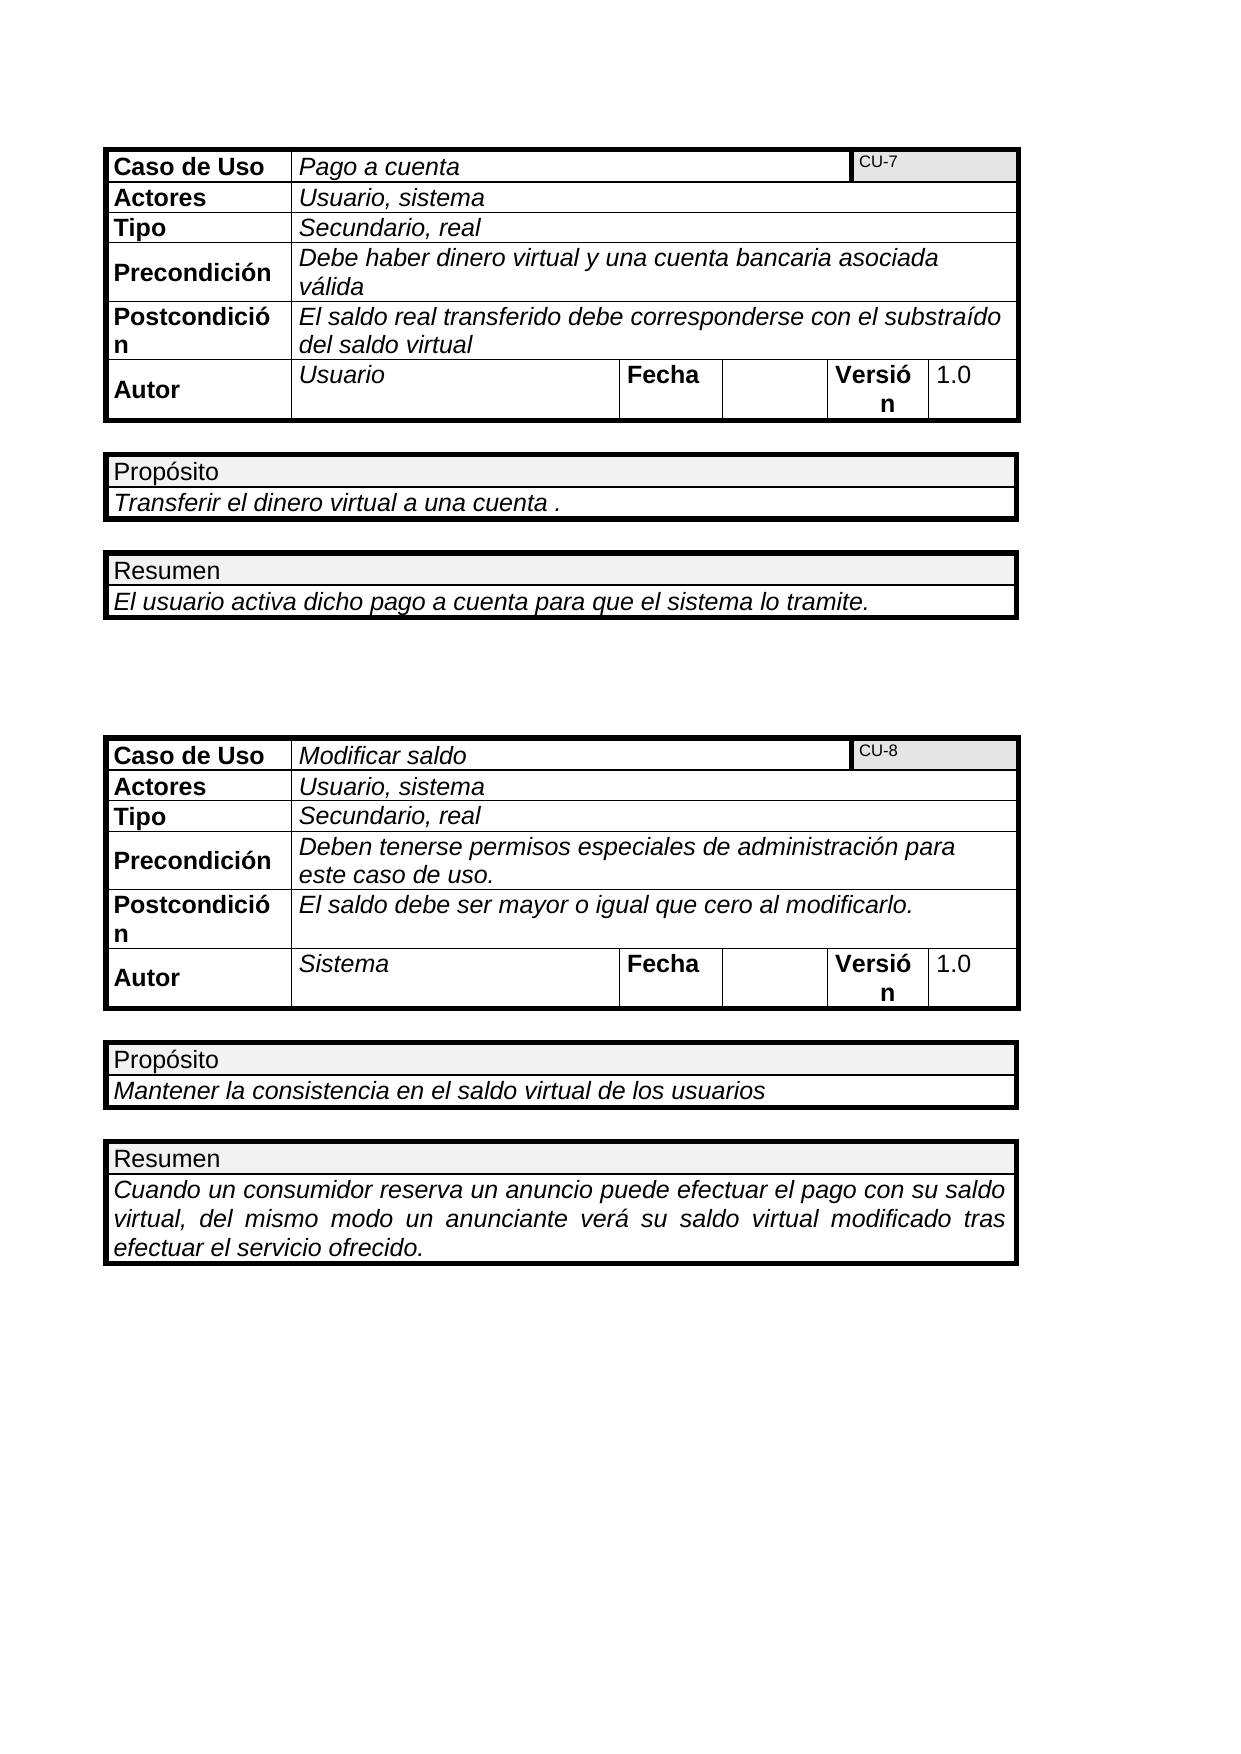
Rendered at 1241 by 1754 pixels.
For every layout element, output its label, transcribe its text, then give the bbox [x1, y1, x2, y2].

table_header CU-7 [854, 152, 1016, 181]
table_cell Fecha [620, 949, 722, 1006]
table_cell El saldo debe ser mayor o igual que cero al modificarlo. [292, 890, 1016, 948]
table_cell Transferir el dinero virtual a una cuenta . [109, 488, 1014, 516]
table_cell Debe haber dinero virtual y una cuenta bancaria asociada válida [292, 243, 1016, 301]
table_cell Tipo [109, 801, 291, 831]
table_cell Cuando un consumidor reserva un anuncio puede efectuar el pago con su saldo virtual, del mismo modo un anunciante verá su saldo virtual modificado tras efectuar el servicio ofrecido. [109, 1175, 1014, 1261]
table_cell Sistema [292, 949, 619, 1006]
table_cell Versión [828, 360, 928, 418]
table_cell El usuario activa dicho pago a cuenta para que el sistema lo tramite. [109, 586, 1014, 615]
table_cell 1.0 [929, 949, 1016, 1006]
table_cell Postcondición [109, 890, 291, 948]
table_cell Postcondición [109, 302, 291, 359]
table_cell [723, 949, 827, 1006]
table_cell Precondición [109, 832, 291, 889]
table_cell Tipo [109, 213, 291, 242]
table_header Pago a cuenta [292, 152, 849, 181]
table_cell Usuario, sistema [292, 771, 1016, 800]
table_cell Secundario, real [292, 801, 1016, 831]
table_cell Autor [109, 949, 291, 1006]
table_header Resumen [109, 1144, 1014, 1173]
table_cell El saldo real transferido debe corresponderse con el substraído del saldo virtual [292, 302, 1016, 359]
table_cell Mantener la consistencia en el saldo virtual de los usuarios [109, 1076, 1014, 1105]
table_header Propósito [109, 1045, 1014, 1074]
table_header Caso de Uso [109, 152, 291, 181]
table_cell Secundario, real [292, 213, 1016, 242]
table_cell Precondición [109, 243, 291, 301]
table_cell Versión [828, 949, 928, 1006]
table_cell Actores [109, 771, 291, 800]
table_cell Deben tenerse permisos especiales de administración para este caso de uso. [292, 832, 1016, 889]
table_header Caso de Uso [109, 741, 291, 769]
table_cell Actores [109, 183, 291, 212]
table_cell Usuario, sistema [292, 183, 1016, 212]
table_cell 1.0 [929, 360, 1016, 418]
table_cell Fecha [620, 360, 722, 418]
table_cell [723, 360, 827, 418]
table_header CU-8 [854, 741, 1016, 769]
table_cell Autor [109, 360, 291, 418]
table_header Resumen [109, 556, 1014, 584]
table_cell Usuario [292, 360, 619, 418]
table_header Modificar saldo [292, 741, 849, 769]
table_header Propósito [109, 457, 1014, 486]
